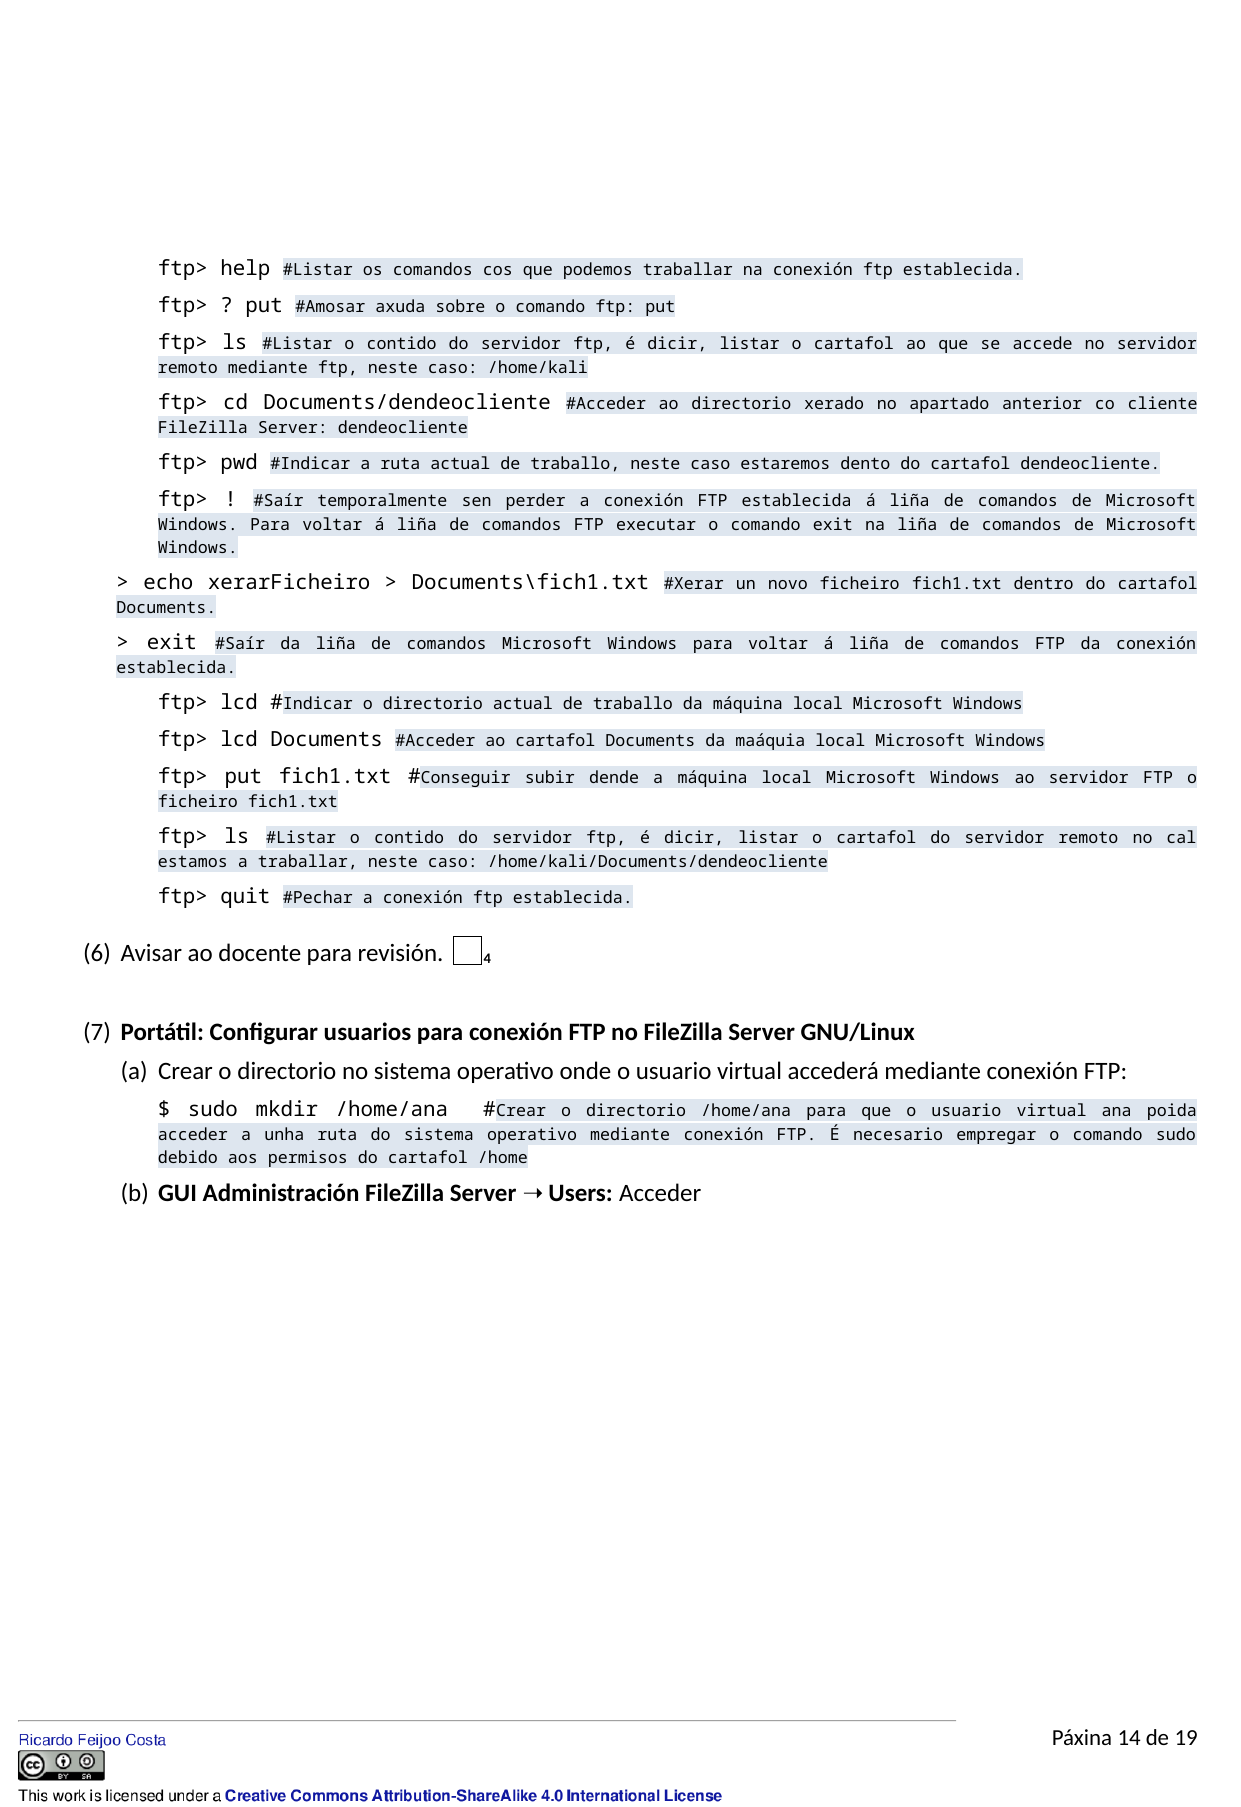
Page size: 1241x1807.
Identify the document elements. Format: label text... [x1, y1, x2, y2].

list Portátil: Configurar usuarios para conexión FTP no FileZilla Server GNU/Linux [83, 1016, 1197, 1046]
list ftp> quit #Pechar a conexión ftp establecida. [122, 881, 1197, 909]
list > echo xerarFicheiro > Documents\fich1.txt #Xerar un novo ficheiro fich1.txt dentro do cartafol Documents. [81, 567, 1197, 618]
list ftp> ? put #Amosar axuda sobre o comando ftp: put [122, 290, 1197, 319]
list ftp> put fich1.txt #Conseguir subir dende a máquina local Microsoft Windows ao servidor FTP o ficheiro fich1.txt [122, 761, 1197, 812]
list ftp> help #Listar os comandos cos que podemos traballar na conexión ftp establecida. [122, 253, 1197, 281]
list ftp> lcd #Indicar o directorio actual de traballo da máquina local Microsoft Windows [122, 687, 1197, 715]
list ftp> ls #Listar o contido do servidor ftp, é dicir, listar o cartafol ao que se accede no servidor remoto mediante ftp, neste caso: /home/kali [122, 327, 1197, 378]
list ftp> ls #Listar o contido do servidor ftp, é dicir, listar o cartafol do servidor remoto no cal estamos a traballar, neste caso: /home/kali/Documents/dendeocliente [122, 821, 1197, 872]
list GUI Administración FileZilla Server ➝ Users: Acceder [120, 1177, 1197, 1207]
picture [8, 1715, 957, 1806]
list > exit #Saír da liña de comandos Microsoft Windows para voltar á liña de comandos FTP da conexión establecida. [81, 627, 1197, 678]
list $ sudo mkdir /home/ana #Crear o directorio /home/ana para que o usuario virtual ana poida acceder a unha ruta do sistema operativo mediante conexión FTP. É necesario empregar o comando sudo debido aos permisos do cartafol /home [122, 1094, 1197, 1168]
list Crear o directorio no sistema operativo onde o usuario virtual accederá mediante conexión FTP: [120, 1055, 1197, 1085]
list ftp> lcd Documents #Acceder ao cartafol Documents da maáquia local Microsoft Windows [122, 724, 1197, 752]
list Avisar ao docente para revisión. 4 [83, 937, 1197, 968]
list ftp> cd Documents/dendeocliente #Acceder ao directorio xerado no apartado anterior co cliente FileZilla Server: dendeocliente [122, 387, 1197, 438]
list ftp> pwd #Indicar a ruta actual de traballo, neste caso estaremos dento do cartafol dendeocliente. [122, 447, 1197, 476]
list ftp> ! #Saír temporalmente sen perder a conexión FTP establecida á liña de comandos de Microsoft Windows. Para voltar á liña de comandos FTP executar o comando exit na liña de comandos de Microsoft Windows. [122, 484, 1197, 558]
